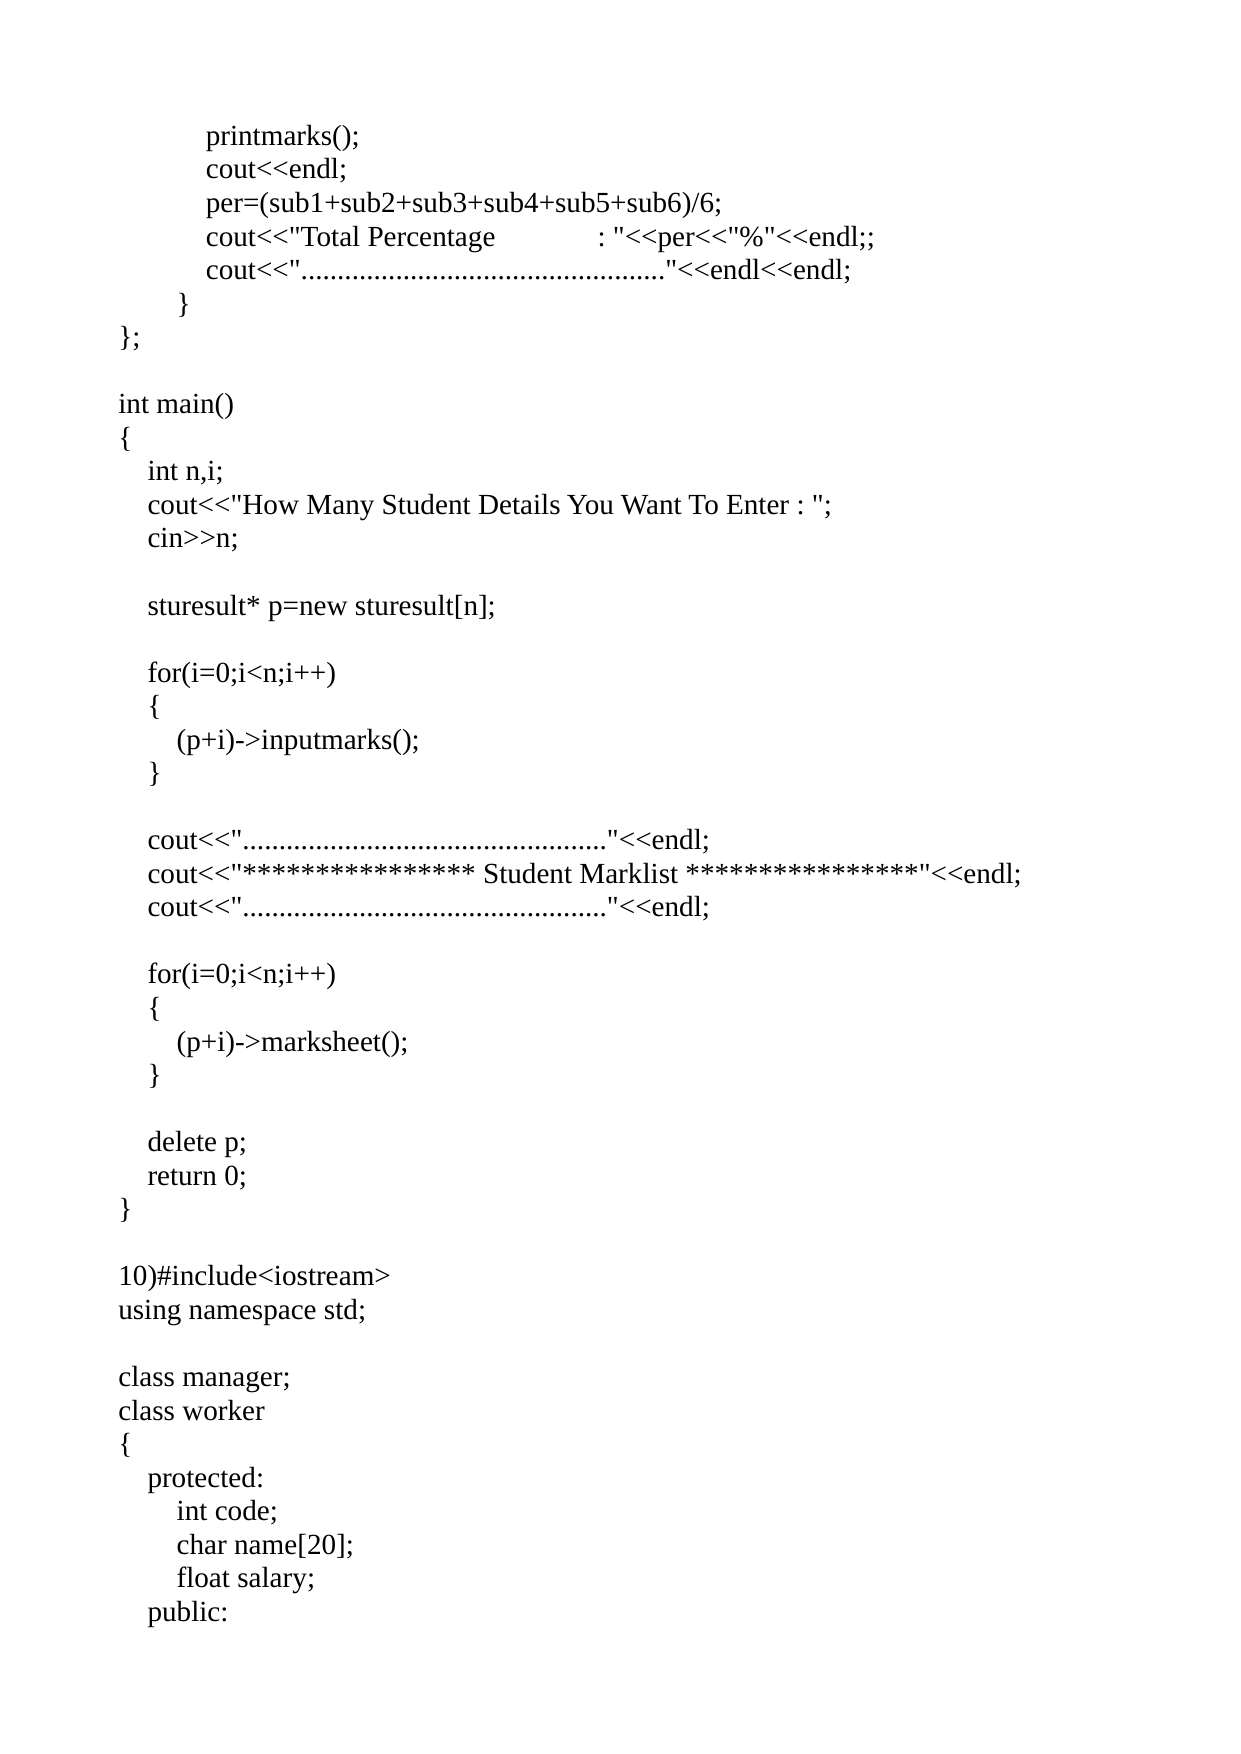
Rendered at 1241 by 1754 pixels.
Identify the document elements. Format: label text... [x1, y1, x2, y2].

text int code; [118, 1493, 1122, 1527]
text for(i=0;i<n;i++) [118, 957, 1122, 990]
text int n,i; [118, 453, 1122, 487]
text (p+i)->marksheet(); [118, 1024, 1122, 1057]
text printmarks(); [118, 118, 1122, 152]
text 10)#include<iostream> [118, 1258, 1122, 1292]
text using namespace std; [118, 1292, 1122, 1326]
text cout<<"Total Percentage : "<<per<<"%"<<endl;; [118, 219, 1122, 252]
text char name[20]; [118, 1527, 1122, 1560]
text float salary; [118, 1560, 1122, 1594]
text }; [118, 319, 1122, 353]
text { [118, 420, 1122, 453]
text return 0; [118, 1158, 1122, 1191]
text { [118, 990, 1122, 1024]
text delete p; [118, 1124, 1122, 1158]
text for(i=0;i<n;i++) [118, 655, 1122, 688]
text cout<<"How Many Student Details You Want To Enter : "; [118, 487, 1122, 521]
text protected: [118, 1460, 1122, 1493]
text { [118, 1426, 1122, 1460]
text } [118, 1057, 1122, 1091]
text class worker [118, 1393, 1122, 1426]
text } [118, 755, 1122, 789]
text cout<<".................................................."<<endl<<endl; [118, 252, 1122, 286]
text per=(sub1+sub2+sub3+sub4+sub5+sub6)/6; [118, 185, 1122, 219]
text } [118, 1191, 1122, 1225]
text int main() [118, 386, 1122, 420]
text } [118, 286, 1122, 319]
text cin>>n; [118, 521, 1122, 554]
text (p+i)->inputmarks(); [118, 722, 1122, 755]
text cout<<".................................................."<<endl; [118, 822, 1122, 856]
text class manager; [118, 1359, 1122, 1393]
text cout<<".................................................."<<endl; [118, 889, 1122, 923]
text cout<<"**************** Student Marklist ****************"<<endl; [118, 856, 1122, 889]
text cout<<endl; [118, 152, 1122, 185]
text { [118, 688, 1122, 722]
text public: [118, 1594, 1122, 1627]
text sturesult* p=new sturesult[n]; [118, 588, 1122, 621]
